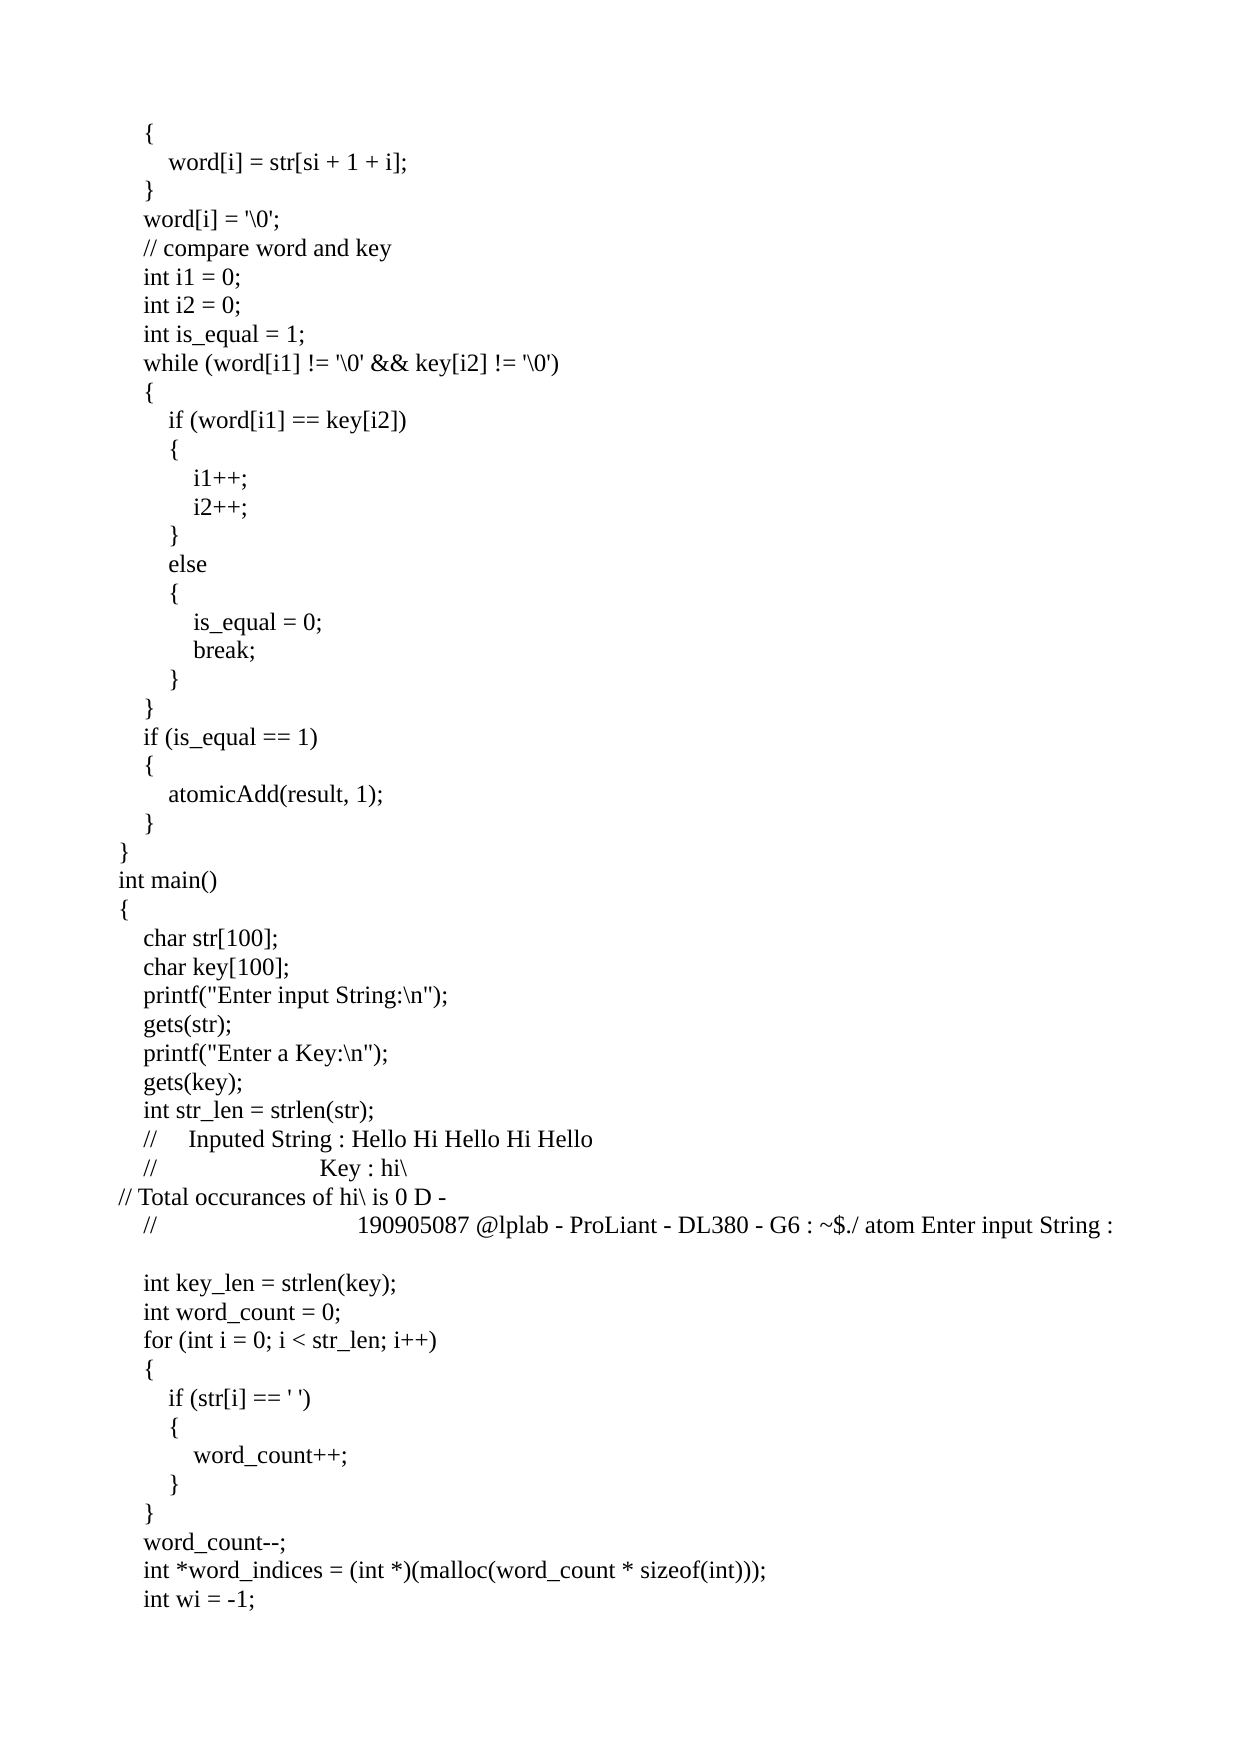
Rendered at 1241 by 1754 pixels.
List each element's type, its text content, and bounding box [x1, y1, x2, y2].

text i1++; [118, 463, 1122, 492]
text printf("Enter a Key:\n"); [118, 1038, 1122, 1067]
text break; [118, 636, 1122, 664]
text // Key : hi\ [118, 1153, 1122, 1182]
text int word_count = 0; [118, 1297, 1122, 1326]
text { [118, 894, 1122, 923]
text } [118, 521, 1122, 549]
text word[i] = '\0'; [118, 204, 1122, 233]
text { [118, 751, 1122, 779]
text int main() [118, 866, 1122, 894]
text for (int i = 0; i < str_len; i++) [118, 1326, 1122, 1354]
text } [118, 1498, 1122, 1527]
text is_equal = 0; [118, 607, 1122, 636]
text // compare word and key [118, 233, 1122, 262]
text } [118, 664, 1122, 693]
text word_count--; [118, 1527, 1122, 1556]
text int str_len = strlen(str); [118, 1096, 1122, 1124]
text int *word_indices = (int *)(malloc(word_count * sizeof(int))); [118, 1556, 1122, 1584]
text int i1 = 0; [118, 262, 1122, 291]
text printf("Enter input String:\n"); [118, 981, 1122, 1009]
text word_count++; [118, 1441, 1122, 1469]
text int is_equal = 1; [118, 319, 1122, 348]
text } [118, 837, 1122, 866]
text gets(key); [118, 1067, 1122, 1096]
text gets(str); [118, 1009, 1122, 1038]
text } [118, 693, 1122, 722]
text int i2 = 0; [118, 291, 1122, 319]
text } [118, 808, 1122, 837]
text // 190905087 @lplab - ProLiant - DL380 - G6 : ~$./ atom Enter input String : [118, 1211, 1122, 1239]
text } [118, 1469, 1122, 1498]
text { [118, 377, 1122, 406]
text // Total occurances of hi\ is 0 D - [118, 1182, 1122, 1211]
text char key[100]; [118, 952, 1122, 981]
text if (word[i1] == key[i2]) [118, 406, 1122, 434]
text char str[100]; [118, 923, 1122, 952]
text else [118, 549, 1122, 578]
text i2++; [118, 492, 1122, 521]
text { [118, 1354, 1122, 1383]
text int wi = -1; [118, 1584, 1122, 1613]
text word[i] = str[si + 1 + i]; [118, 147, 1122, 176]
text { [118, 1412, 1122, 1441]
text int key_len = strlen(key); [118, 1268, 1122, 1297]
text atomicAdd(result, 1); [118, 779, 1122, 808]
text { [118, 434, 1122, 463]
text { [118, 578, 1122, 607]
text while (word[i1] != '\0' && key[i2] != '\0') [118, 348, 1122, 377]
text if (str[i] == ' ') [118, 1383, 1122, 1412]
text // Inputed String : Hello Hi Hello Hi Hello [118, 1124, 1122, 1153]
text } [118, 176, 1122, 204]
text if (is_equal == 1) [118, 722, 1122, 751]
text { [118, 118, 1122, 147]
